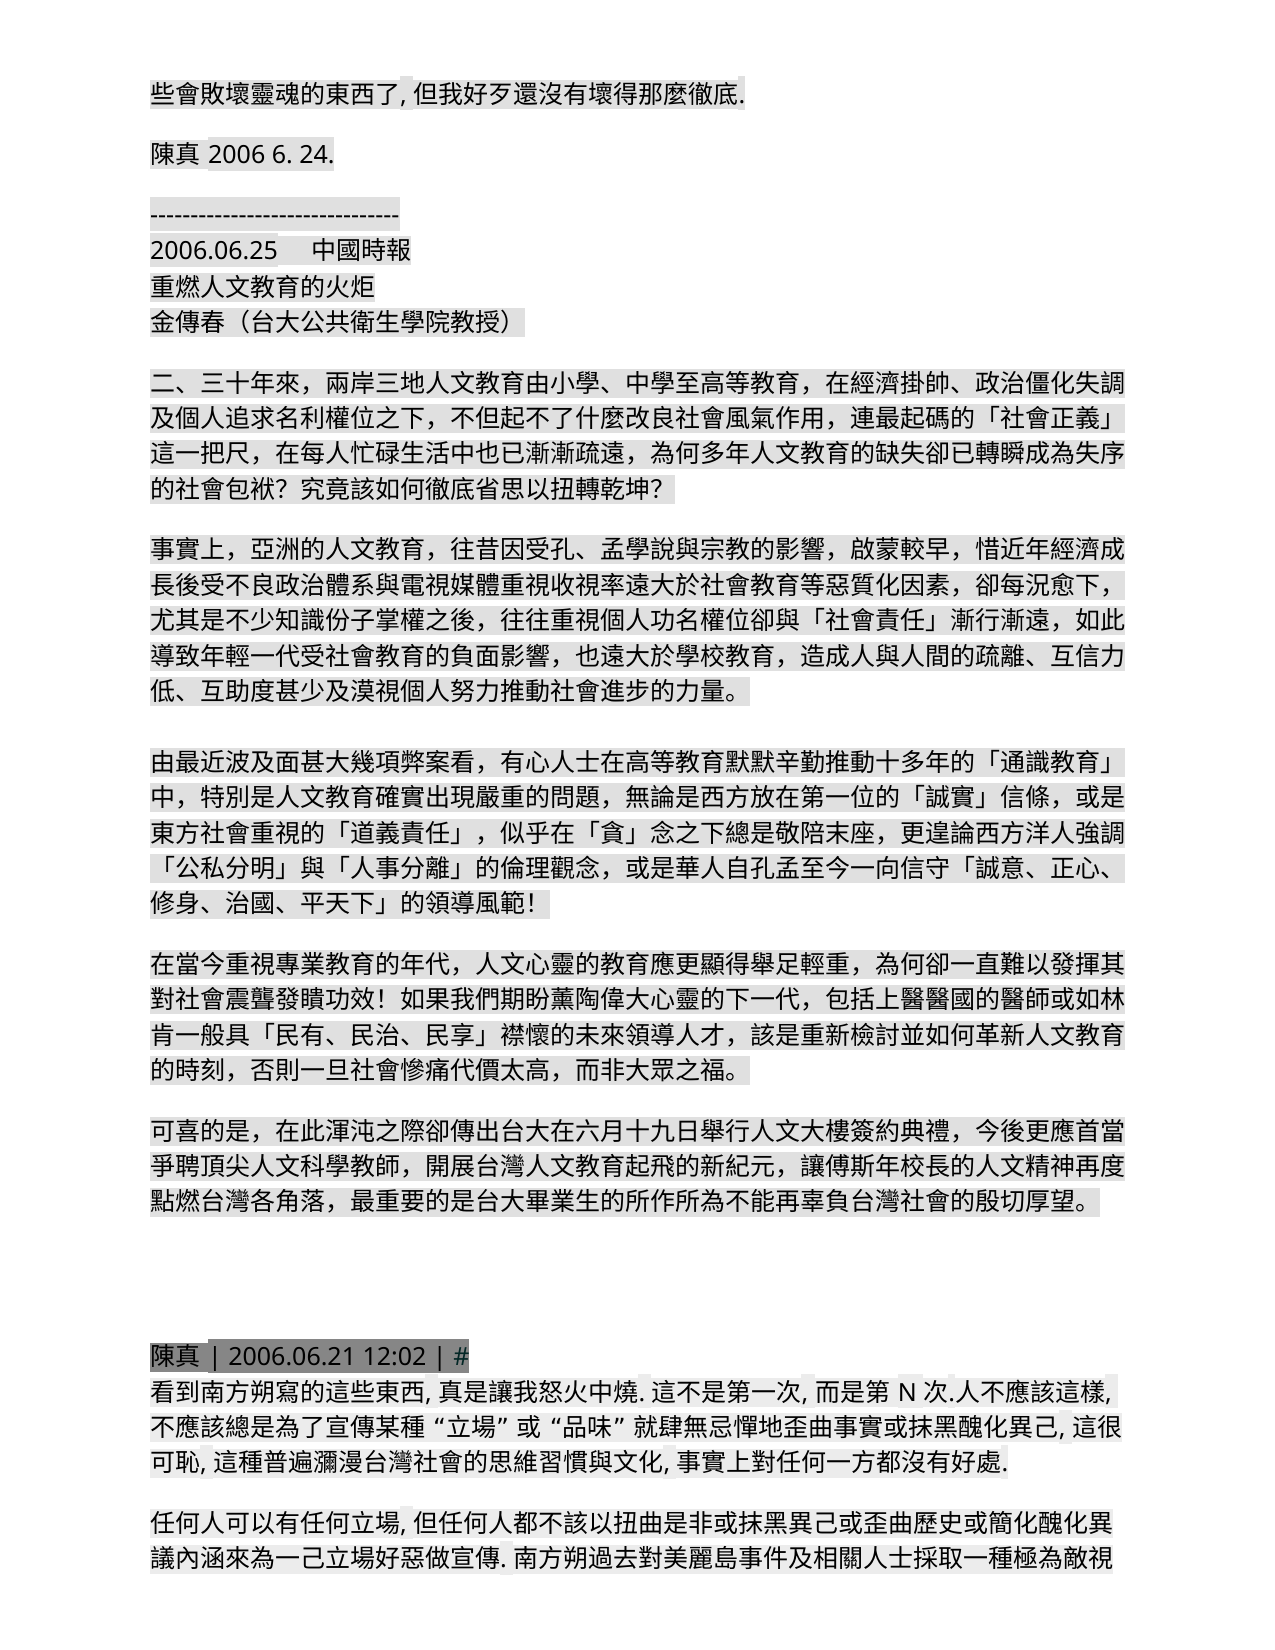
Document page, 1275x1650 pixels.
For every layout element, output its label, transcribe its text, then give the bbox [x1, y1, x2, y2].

text 看到南方朔寫的這些東西, 真是讓我怒火中燒. 這不是第一次, 而是第 N 次.人不應該這樣, 不應該總是為了宣傳某種 “立場” 或 “品味” 就肆無忌憚地歪曲事實或抹黑醜化異己, 這很可恥, 這種普遍瀰漫台灣社會的思維習慣與文化, 事實上對任何一方都沒有好處. [150, 1373, 1125, 1479]
text 些會敗壞靈魂的東西了, 但我好歹還沒有壞得那麼徹底. [150, 75, 1125, 110]
text 可喜的是，在此渾沌之際卻傳出台大在六月十九日舉行人文大樓簽約典禮，今後更應首當爭聘頂尖人文科學教師，開展台灣人文教育起飛的新紀元，讓傅斯年校長的人文精神再度點燃台灣各角落，最重要的是台大畢業生的所作所為不能再辜負台灣社會的殷切厚望。 [150, 1110, 1125, 1217]
text 任何人可以有任何立場, 但任何人都不該以扭曲是非或抹黑異己或歪曲歷史或簡化醜化異議內涵來為一己立場好惡做宣傳. 南方朔過去對美麗島事件及相關人士採取一種極為敵視 [150, 1504, 1125, 1575]
text ------------------------------- 2006.06.25 中國時報 重燃人文教育的火炬 金傳春（台大公共衛生學院教授） [150, 196, 1125, 337]
text 在當今重視專業教育的年代，人文心靈的教育應更顯得舉足輕重，為何卻一直難以發揮其對社會震聾發瞶功效！如果我們期盼薰陶偉大心靈的下一代，包括上醫醫國的醫師或如林肯一般具「民有、民治、民享」襟懷的未來領導人才，該是重新檢討並如何革新人文教育的時刻，否則一旦社會慘痛代價太高，而非大眾之福。 [150, 944, 1125, 1085]
text 二、三十年來，兩岸三地人文教育由小學、中學至高等教育，在經濟掛帥、政治僵化失調及個人追求名利權位之下，不但起不了什麼改良社會風氣作用，連最起碼的「社會正義」這一把尺，在每人忙碌生活中也已漸漸疏遠，為何多年人文教育的缺失卻已轉瞬成為失序的社會包袱？究竟該如何徹底省思以扭轉乾坤？ [150, 362, 1125, 504]
text 陳真 | 2006.06.21 12:02 | # [150, 1337, 1125, 1373]
text 陳真 2006 6. 24. [150, 135, 1125, 171]
text 事實上，亞洲的人文教育，往昔因受孔、孟學說與宗教的影響，啟蒙較早，惜近年經濟成長後受不良政治體系與電視媒體重視收視率遠大於社會教育等惡質化因素，卻每況愈下，尤其是不少知識份子掌權之後，往往重視個人功名權位卻與「社會責任」漸行漸遠，如此導致年輕一代受社會教育的負面影響，也遠大於學校教育，造成人與人間的疏離、互信力低、互助度甚少及漠視個人努力推動社會進步的力量。 由最近波及面甚大幾項弊案看，有心人士在高等教育默默辛勤推動十多年的「通識教育」中，特別是人文教育確實出現嚴重的問題，無論是西方放在第一位的「誠實」信條，或是東方社會重視的「道義責任」，似乎在「貪」念之下總是敬陪末座，更遑論西方洋人強調「公私分明」與「人事分離」的倫理觀念，或是華人自孔孟至今一向信守「誠意、正心、修身、治國、平天下」的領導風範！ [150, 529, 1125, 919]
